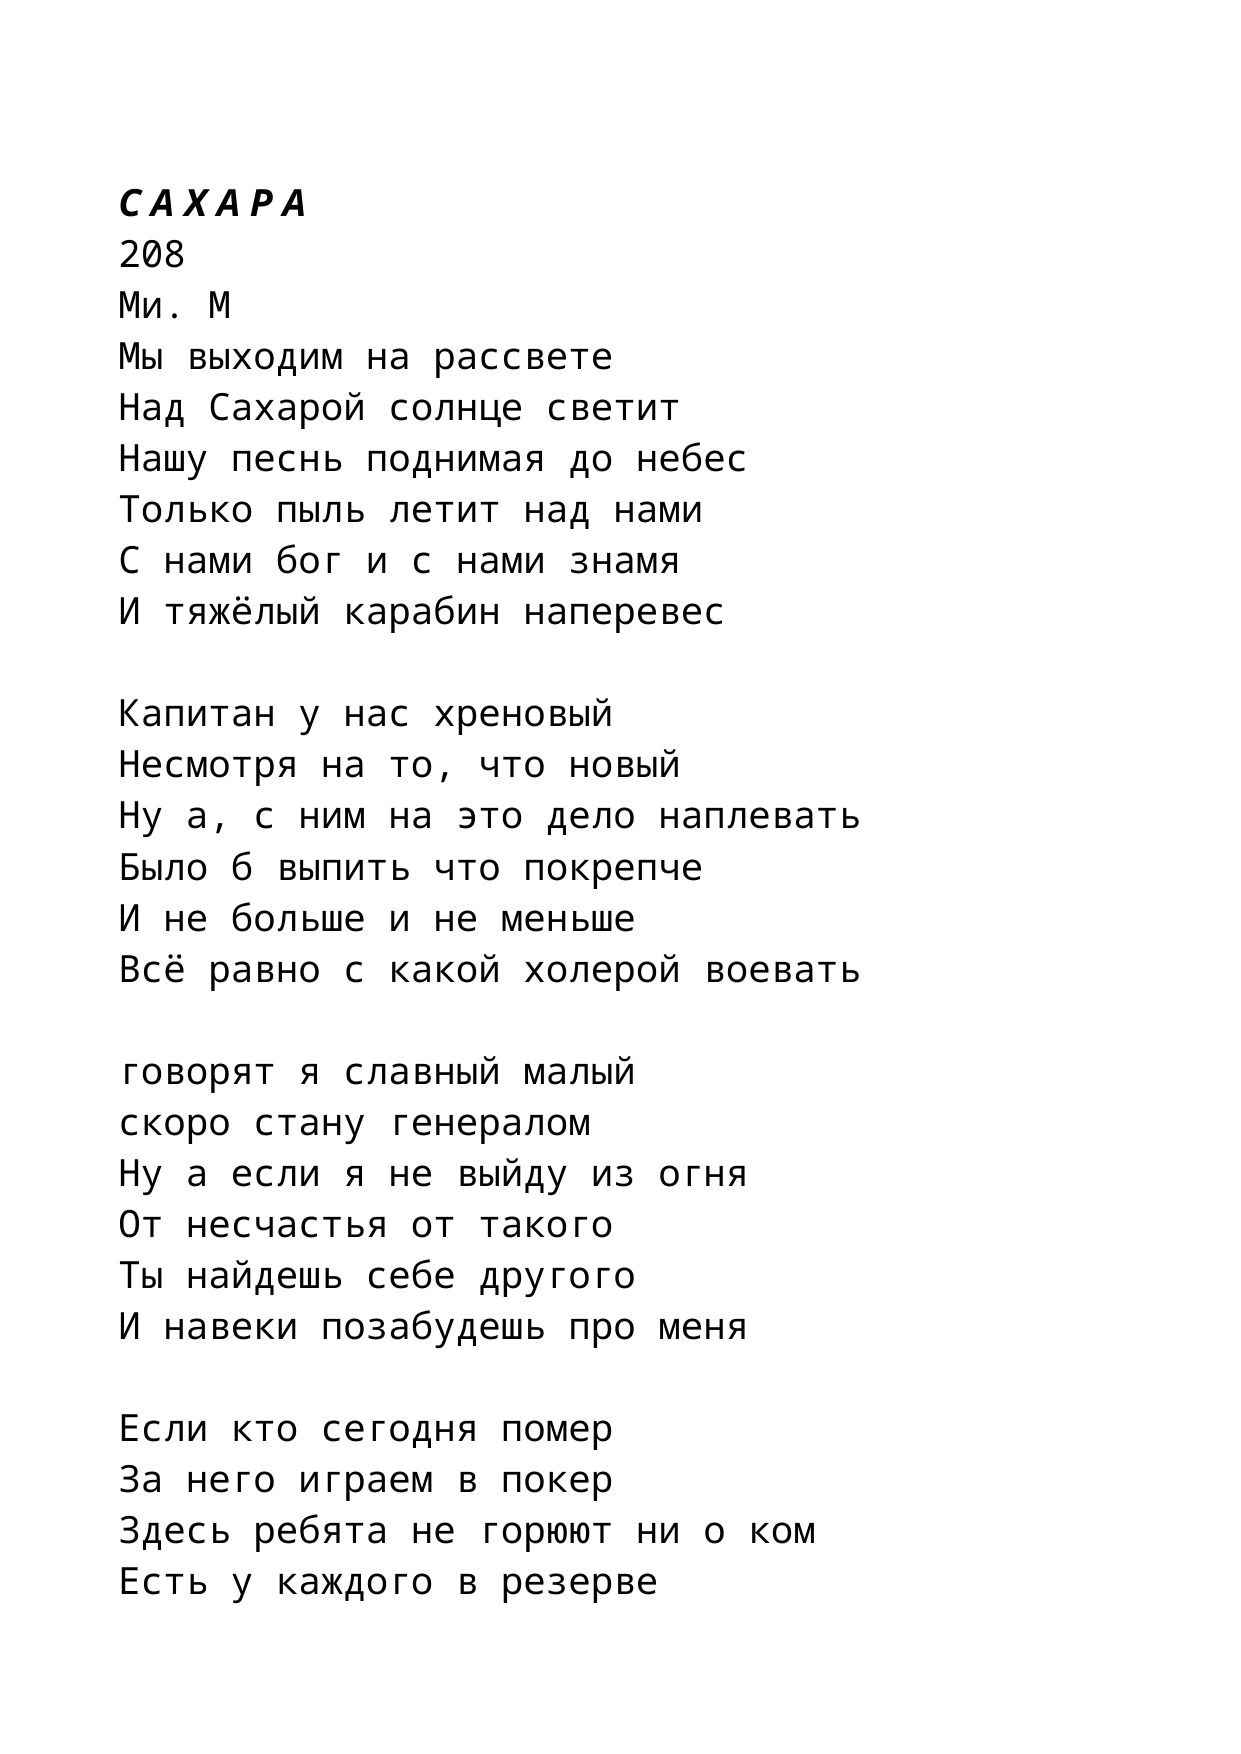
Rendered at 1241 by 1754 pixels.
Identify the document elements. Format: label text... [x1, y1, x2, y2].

text Только пыль летит над нами [118, 483, 1122, 534]
text Ми. М [118, 278, 1122, 329]
text Есть у каждого в резерве [118, 1554, 1122, 1606]
text И навеки позабудешь про меня [118, 1299, 1122, 1350]
text От несчастья от такого [118, 1197, 1122, 1248]
text Всё равно с какой холерой воевать [118, 942, 1122, 993]
text Ну а, с ним на это дело наплевать [118, 789, 1122, 840]
text Мы выходим на рассвете [118, 329, 1122, 381]
text Если кто сегодня помер [118, 1401, 1122, 1452]
subtitle С А X А Р А [118, 176, 1122, 227]
text Ты найдешь себе другого [118, 1248, 1122, 1299]
text Было б выпить что покрепче [118, 840, 1122, 891]
text Нашу песнь поднимая до небес [118, 432, 1122, 483]
text За него играем в покер [118, 1452, 1122, 1503]
text Здесь ребята не горюют ни о ком [118, 1503, 1122, 1554]
text И тяжёлый карабин наперевес [118, 585, 1122, 636]
text Ну а если я не выйду из огня [118, 1146, 1122, 1197]
text Капитан у нас хреновый [118, 687, 1122, 738]
text Несмотря на то, что новый [118, 738, 1122, 789]
text И не больше и не меньше [118, 891, 1122, 942]
text говорят я славный малый [118, 1044, 1122, 1095]
text скоро стану генералом [118, 1095, 1122, 1146]
text С нами бог и с нами знамя [118, 534, 1122, 585]
text 208 [118, 227, 1122, 278]
text Над Сахарой солнце светит [118, 381, 1122, 432]
